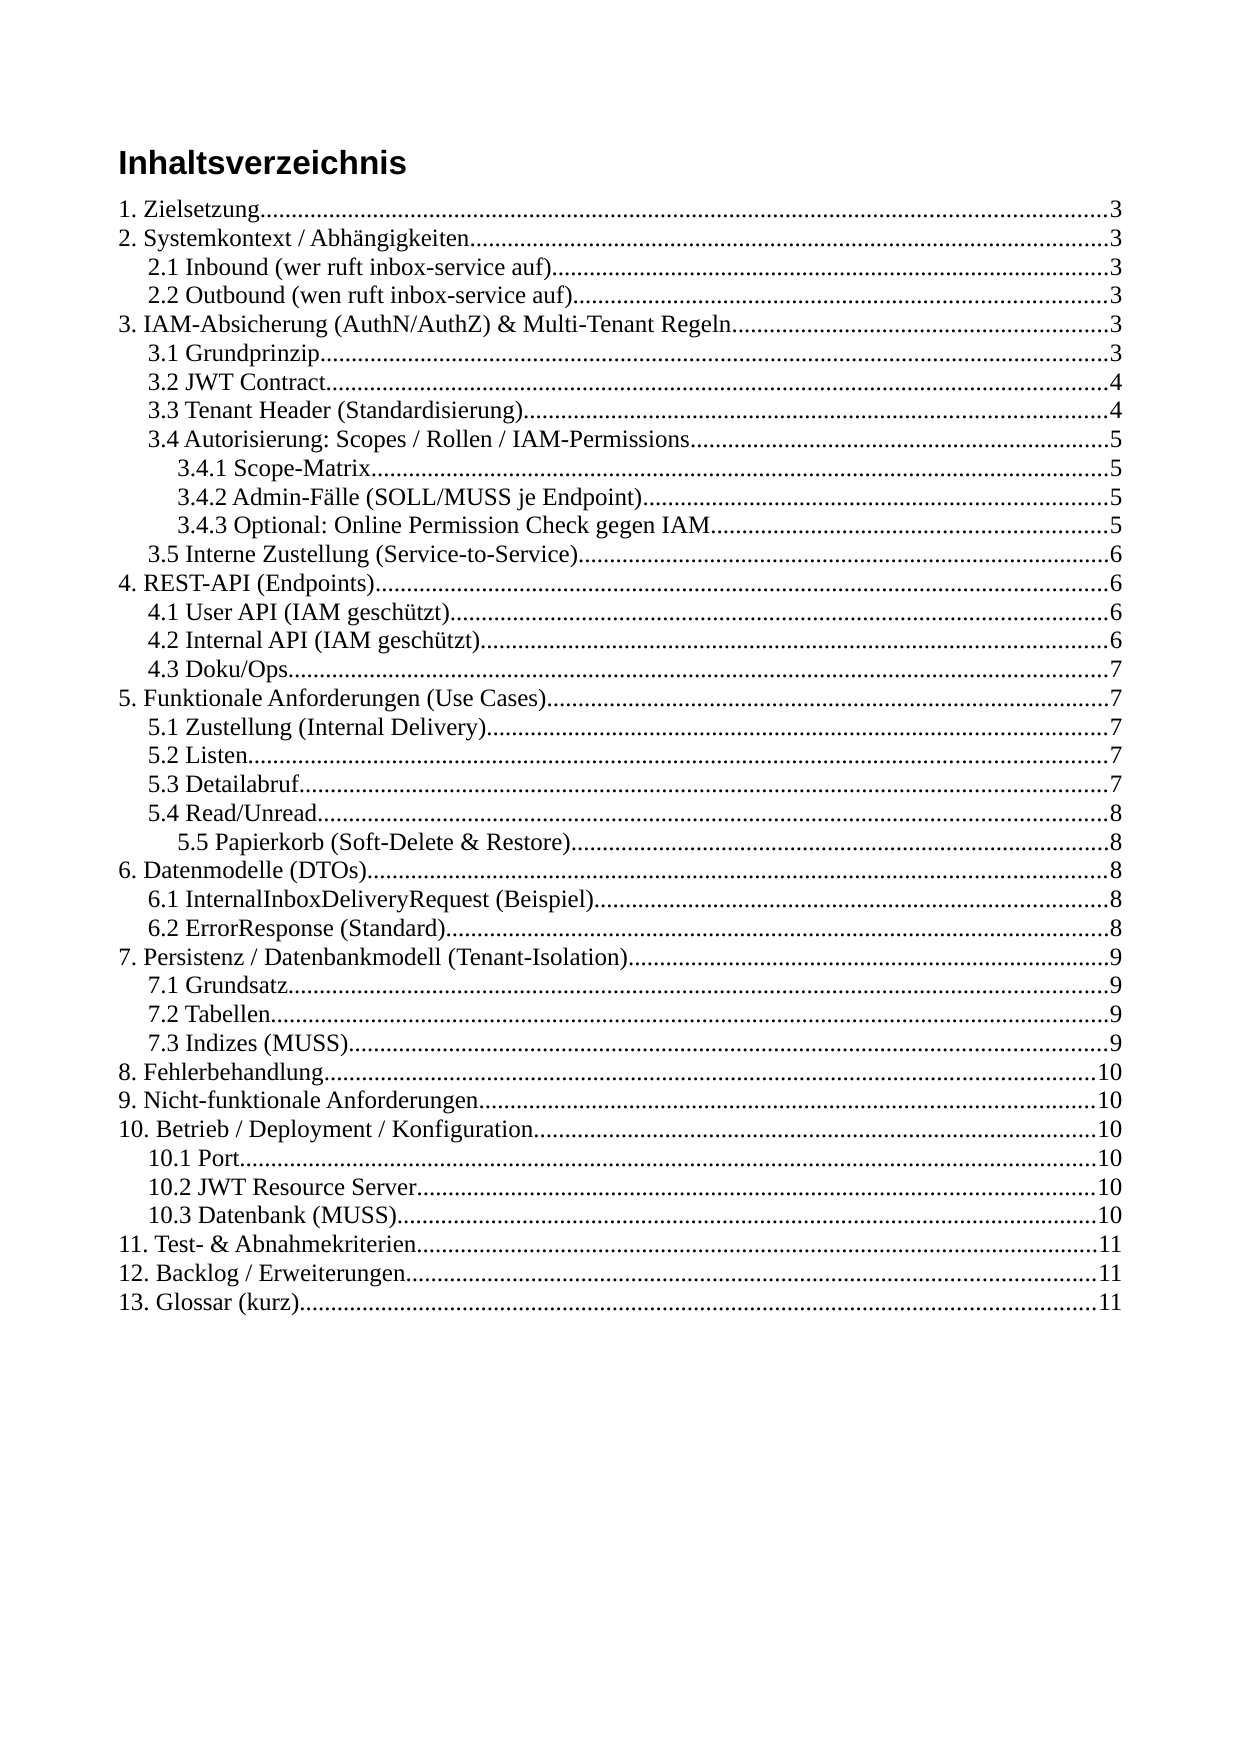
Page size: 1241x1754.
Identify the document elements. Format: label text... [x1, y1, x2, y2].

text 5.5 Papierkorb (Soft-Delete & Restore) 8 [177, 827, 1122, 855]
text 3.4.2 Admin-Fälle (SOLL/MUSS je Endpoint) 5 [177, 482, 1122, 510]
text 5.2 Listen 7 [148, 740, 1122, 769]
text 1. Zielsetzung 3 [118, 194, 1122, 223]
text 4.2 Internal API (IAM geschützt) 6 [148, 625, 1122, 654]
text 10.3 Datenbank (MUSS) 10 [148, 1200, 1122, 1229]
text 2.2 Outbound (wen ruft inbox-service auf) 3 [148, 280, 1122, 309]
text 7.1 Grundsatz 9 [148, 970, 1122, 999]
subtitle Inhaltsverzeichnis [118, 143, 1122, 182]
text 5.3 Detailabruf 7 [148, 769, 1122, 798]
text 2. Systemkontext / Abhängigkeiten 3 [118, 223, 1122, 252]
text 5.1 Zustellung (Internal Delivery) 7 [148, 712, 1122, 740]
text 4. REST-API (Endpoints) 6 [118, 568, 1122, 597]
text 10.2 JWT Resource Server 10 [148, 1172, 1122, 1200]
text 13. Glossar (kurz) 11 [118, 1287, 1122, 1315]
text 3.4 Autorisierung: Scopes / Rollen / IAM-Permissions 5 [148, 424, 1122, 453]
text 9. Nicht-funktionale Anforderungen 10 [118, 1085, 1122, 1114]
text 7.2 Tabellen 9 [148, 999, 1122, 1028]
text 3.4.1 Scope-Matrix 5 [177, 453, 1122, 482]
text 5. Funktionale Anforderungen (Use Cases) 7 [118, 683, 1122, 712]
text 10.1 Port 10 [148, 1143, 1122, 1172]
text 6.2 ErrorResponse (Standard) 8 [148, 913, 1122, 942]
text 3.5 Interne Zustellung (Service-to-Service) 6 [148, 539, 1122, 568]
text 4.1 User API (IAM geschützt) 6 [148, 597, 1122, 625]
text 4.3 Doku/Ops 7 [148, 654, 1122, 683]
text 7. Persistenz / Datenbankmodell (Tenant-Isolation) 9 [118, 942, 1122, 970]
text 6. Datenmodelle (DTOs) 8 [118, 855, 1122, 884]
text 3.1 Grundprinzip 3 [148, 338, 1122, 367]
text 11. Test- & Abnahmekriterien 11 [118, 1229, 1122, 1258]
text 2.1 Inbound (wer ruft inbox-service auf) 3 [148, 252, 1122, 280]
text 10. Betrieb / Deployment / Konfiguration 10 [118, 1114, 1122, 1143]
text 3. IAM-Absicherung (AuthN/AuthZ) & Multi-Tenant Regeln 3 [118, 309, 1122, 338]
text 8. Fehlerbehandlung 10 [118, 1057, 1122, 1085]
text 6.1 InternalInboxDeliveryRequest (Beispiel) 8 [148, 884, 1122, 913]
text 7.3 Indizes (MUSS) 9 [148, 1028, 1122, 1057]
text 12. Backlog / Erweiterungen 11 [118, 1258, 1122, 1287]
text 3.3 Tenant Header (Standardisierung) 4 [148, 395, 1122, 424]
text 3.2 JWT Contract 4 [148, 367, 1122, 395]
text 3.4.3 Optional: Online Permission Check gegen IAM 5 [177, 510, 1122, 539]
text 5.4 Read/Unread 8 [148, 798, 1122, 827]
